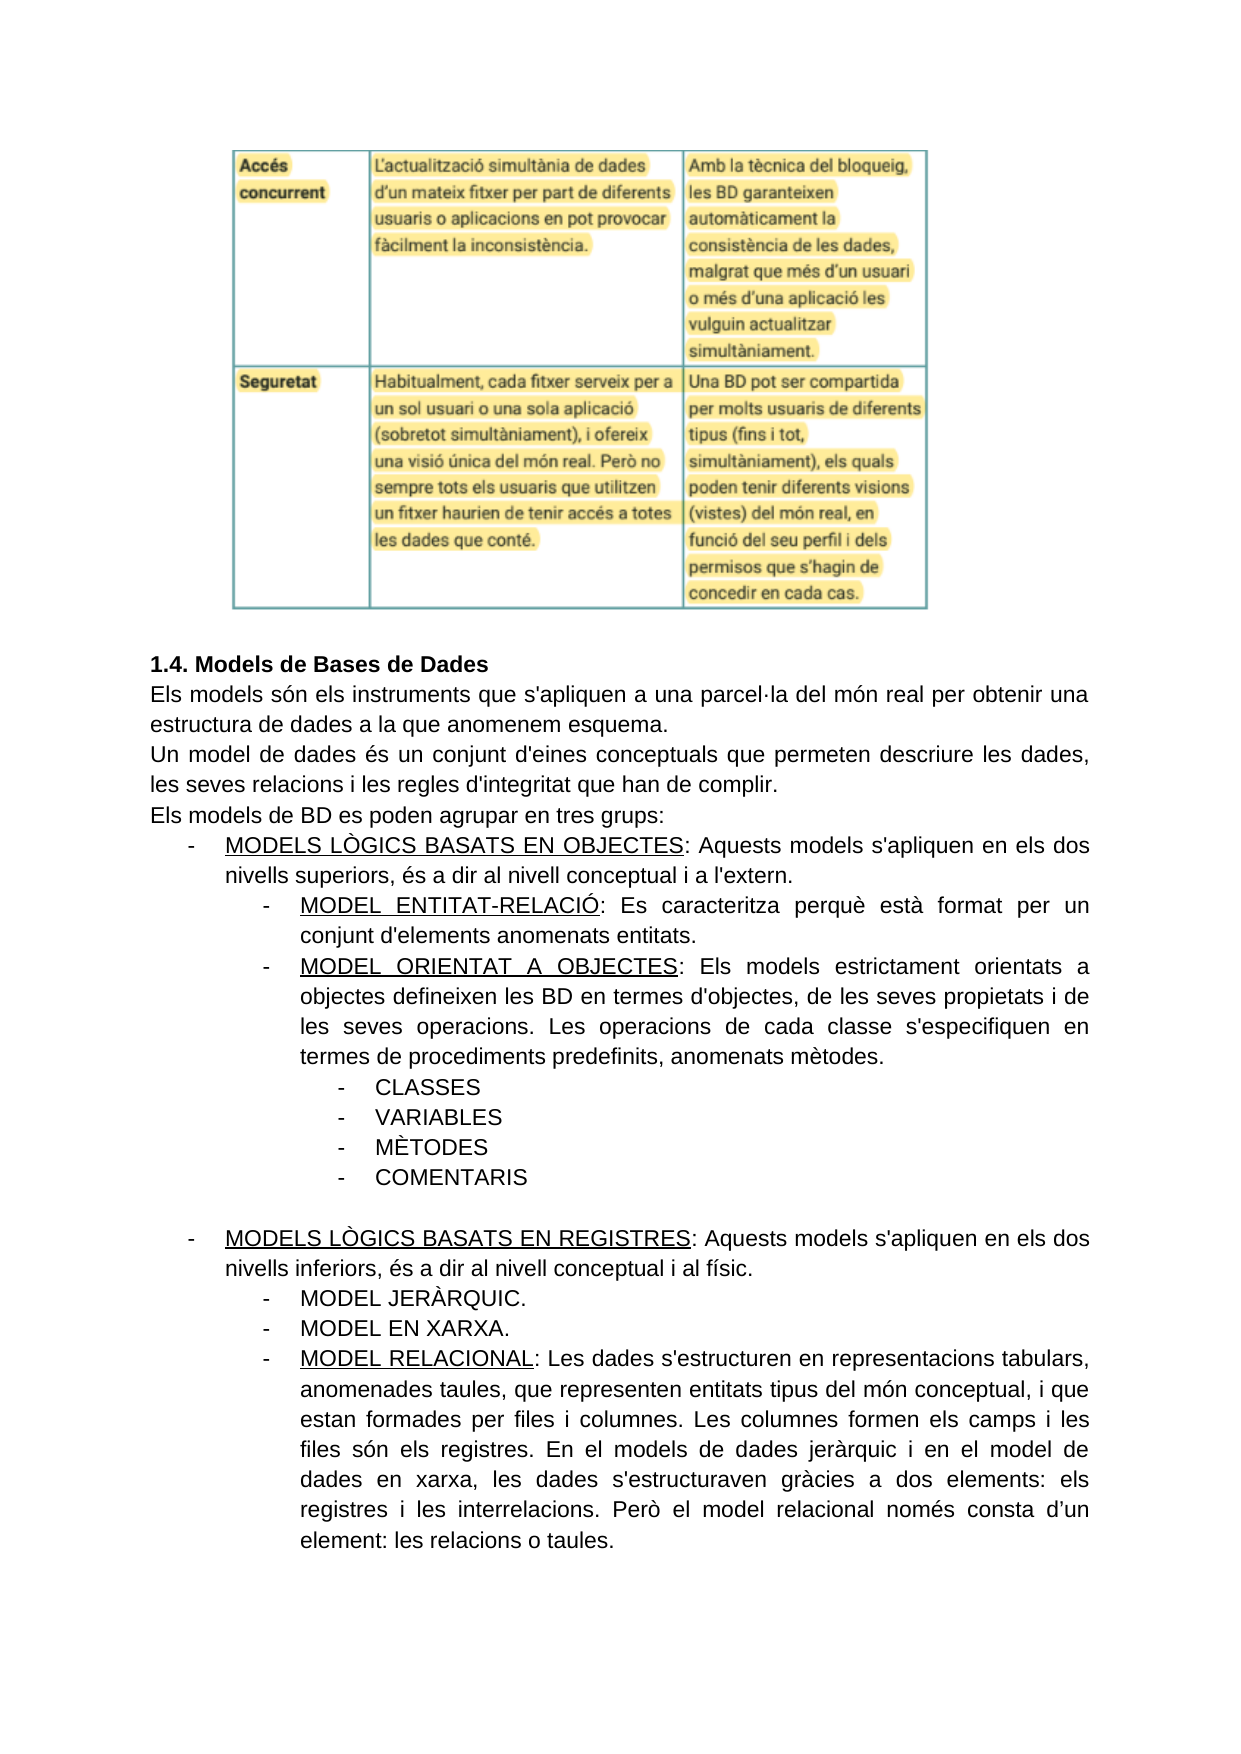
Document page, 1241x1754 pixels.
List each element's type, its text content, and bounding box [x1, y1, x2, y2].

list MODEL ENTITAT-RELACIÓ: Es caracteritza perquè està format per un conjunt d'elements anomenats entitats. [262, 892, 1090, 949]
list MODEL JERÀRQUIC. [262, 1285, 1090, 1311]
list MODEL ORIENTAT A OBJECTES: Els models estrictament orientats a objectes defineixen les BD en termes d'objectes, de les seves propietats i de les seves operacions. Les operacions de cada classe s'especifiquen en termes de procediments predefinits, anomenats mètodes. [262, 953, 1090, 1070]
list COMENTARIS [337, 1164, 1090, 1191]
list MODELS LÒGICS BASATS EN REGISTRES: Aquests models s'apliquen en els dos nivells inferiors, és a dir al nivell conceptual i al físic. [187, 1224, 1090, 1281]
list MODEL EN XARXA. [262, 1315, 1090, 1342]
text 1.4. Models de Bases de Dades [150, 651, 1090, 677]
list MÈTODES [337, 1134, 1090, 1160]
text Els models de BD es poden agrupar en tres grups: [150, 802, 1090, 828]
text Els models són els instruments que s'apliquen a una parcel·la del món real per obtenir una estructura de dades a la que anomenem esquema. [150, 681, 1090, 737]
picture [225, 150, 937, 617]
list MODEL RELACIONAL: Les dades s'estructuren en representacions tabulars, anomenades taules, que representen entitats tipus del món conceptual, i que estan formades per files i columnes. Les columnes formen els camps i les files són els registres. En el models de dades jeràrquic i en el model de dades en xarxa, les dades s'estructuraven gràcies a dos elements: els registres i les interrelacions. Però el model relacional només consta d’un element: les relacions o taules. [262, 1345, 1090, 1553]
list MODELS LÒGICS BASATS EN OBJECTES: Aquests models s'apliquen en els dos nivells superiors, és a dir al nivell conceptual i a l'extern. [187, 832, 1090, 888]
list VARIABLES [337, 1104, 1090, 1130]
list CLASSES [337, 1073, 1090, 1100]
text Un model de dades és un conjunt d'eines conceptuals que permeten descriure les dades, les seves relacions i les regles d'integritat que han de complir. [150, 741, 1090, 798]
